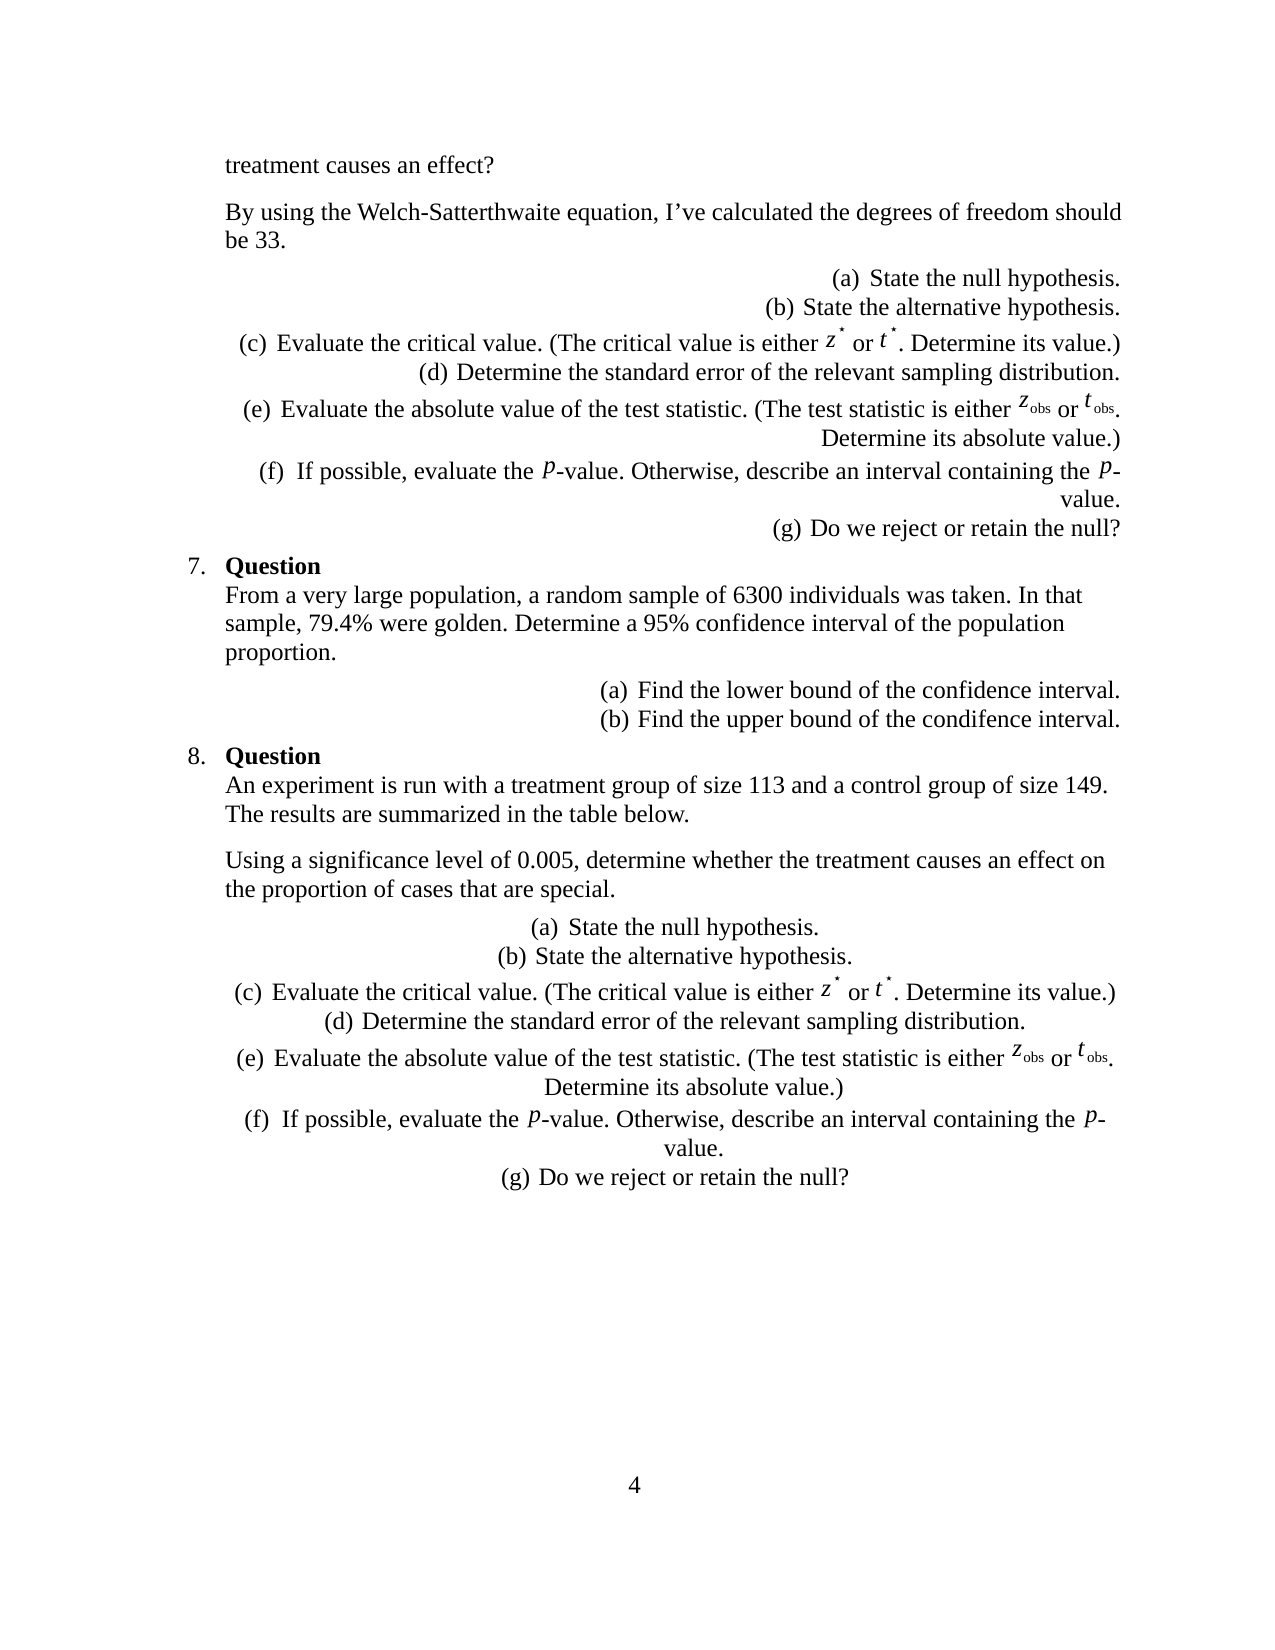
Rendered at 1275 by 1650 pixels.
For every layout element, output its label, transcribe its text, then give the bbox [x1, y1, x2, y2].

list State the alternative hypothesis. [229, 292, 1121, 321]
list Question From a very large population, a random sample of 6300 individuals was taken. In that sample, 79.4% were golden. Determine a 95% confidence interval of the population proportion. [187, 551, 1125, 666]
list Evaluate the absolute value of the test statistic. (The test statistic is either or . Determine its absolute value.) [229, 386, 1121, 451]
list Determine the standard error of the relevant sampling distribution. [229, 1006, 1121, 1035]
list Find the lower bound of the confidence interval. [229, 675, 1121, 704]
list If possible, evaluate the -value. Otherwise, describe an interval containing the -value. [229, 1100, 1121, 1162]
list Do we reject or retain the null? [229, 513, 1121, 542]
list State the alternative hypothesis. [229, 941, 1121, 969]
list Do we reject or retain the null? [229, 1162, 1121, 1191]
list Using a significance level of 0.005, determine whether the treatment causes an effect on the proportion of cases that are special. [187, 846, 1125, 903]
list Evaluate the absolute value of the test statistic. (The test statistic is either or . Determine its absolute value.) [229, 1035, 1121, 1100]
list State the null hypothesis. [229, 263, 1121, 292]
list State the null hypothesis. [229, 912, 1121, 941]
list Evaluate the critical value. (The critical value is either or . Determine its value.) [229, 969, 1121, 1006]
list Determine the standard error of the relevant sampling distribution. [229, 357, 1121, 386]
list Find the upper bound of the condifence interval. [229, 704, 1121, 732]
list By using the Welch-Satterthwaite equation, I’ve calculated the degrees of freedom should be 33. [187, 197, 1125, 254]
list treatment causes an effect? [187, 150, 1125, 179]
list Evaluate the critical value. (The critical value is either or . Determine its value.) [229, 321, 1121, 357]
list Question An experiment is run with a treatment group of size 113 and a control group of size 149. The results are summarized in the table below. [187, 741, 1125, 828]
list If possible, evaluate the -value. Otherwise, describe an interval containing the -value. [229, 451, 1121, 513]
